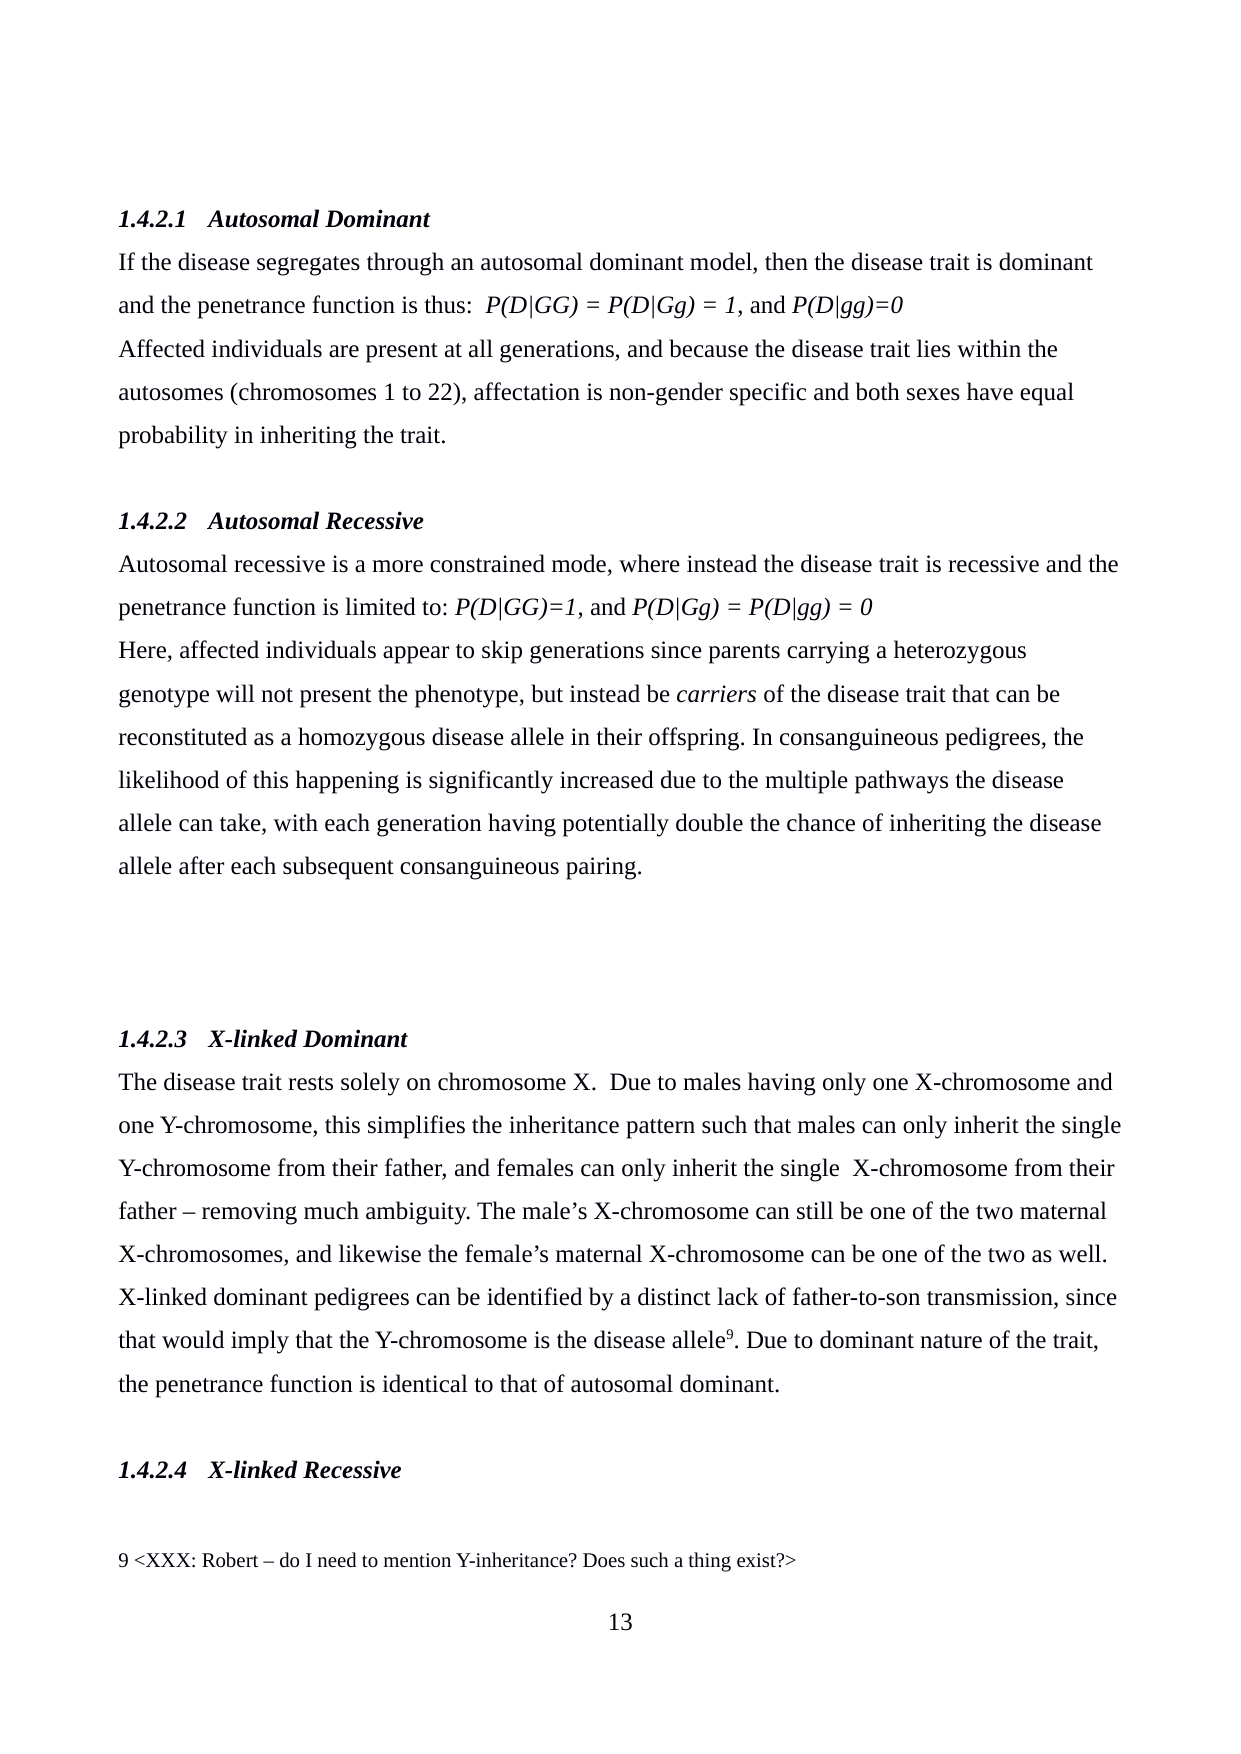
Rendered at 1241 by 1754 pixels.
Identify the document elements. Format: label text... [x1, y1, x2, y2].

text Affected individuals are present at all generations, and because the disease trait lies within the autosomes (chromosomes 1 to 22), affectation is non-gender specific and both sexes have equal probability in inheriting the trait. [118, 334, 1122, 449]
text Here, affected individuals appear to skip generations since parents carrying a heterozygous genotype will not present the phenotype, but instead be carriers of the disease trait that can be reconstituted as a homozygous disease allele in their offspring. In consanguineous pedigrees, the likelihood of this happening is significantly increased due to the multiple pathways the disease allele can take, with each generation having potentially double the chance of inheriting the disease allele after each subsequent consanguineous pairing. [118, 636, 1122, 880]
text Autosomal recessive is a more constrained mode, where instead the disease trait is recessive and the penetrance function is limited to: P(D|GG)=1, and P(D|Gg) = P(D|gg) = 0 [118, 549, 1122, 621]
subtitle X-linked Recessive [118, 1455, 1122, 1484]
subtitle Autosomal Dominant [118, 204, 1122, 233]
subtitle Autosomal Recessive [118, 506, 1122, 535]
text The disease trait rests solely on chromosome X. Due to males having only one X-chromosome and one Y-chromosome, this simplifies the inheritance pattern such that males can only inherit the single Y-chromosome from their father, and females can only inherit the single X-chromosome from their father – removing much ambiguity. The male’s X-chromosome can still be one of the two maternal X-chromosomes, and likewise the female’s maternal X-chromosome can be one of the two as well. X-linked dominant pedigrees can be identified by a distinct lack of father-to-son transmission, since that would imply that the Y-chromosome is the disease allele. Due to dominant nature of the trait, the penetrance function is identical to that of autosomal dominant. [118, 1067, 1122, 1397]
text If the disease segregates through an autosomal dominant model, then the disease trait is dominant and the penetrance function is thus: P(D|GG) = P(D|Gg) = 1, and P(D|gg)=0 [118, 247, 1122, 319]
text <XXX: Robert – do I need to mention Y-inheritance? Does such a thing exist?> [118, 1548, 1122, 1572]
subtitle X-linked Dominant [118, 1024, 1122, 1052]
